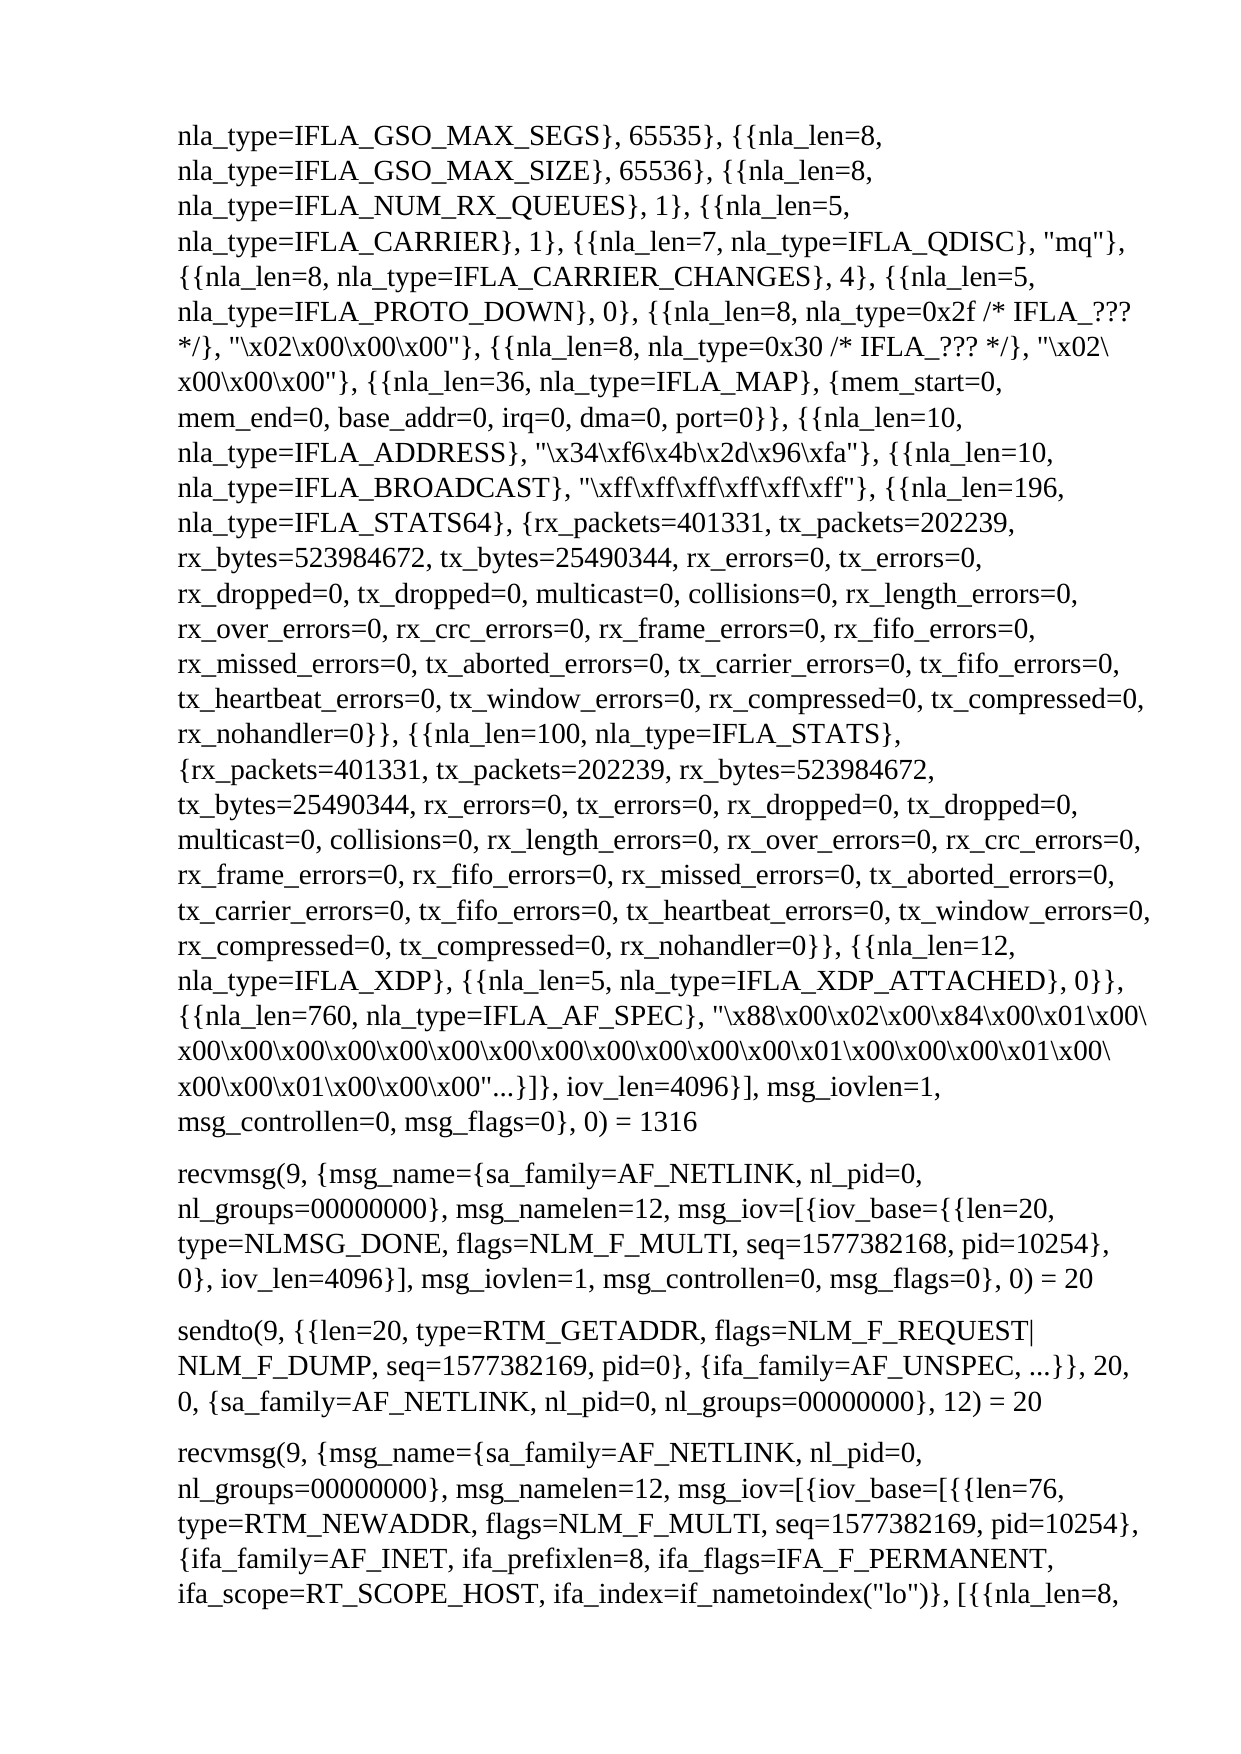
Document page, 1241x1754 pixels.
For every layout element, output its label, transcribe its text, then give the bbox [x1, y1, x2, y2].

text nla_type=IFLA_GSO_MAX_SEGS}, 65535}, {{nla_len=8, nla_type=IFLA_GSO_MAX_SIZE}, 65536}, {{nla_len=8, nla_type=IFLA_NUM_RX_QUEUES}, 1}, {{nla_len=5, nla_type=IFLA_CARRIER}, 1}, {{nla_len=7, nla_type=IFLA_QDISC}, "mq"}, {{nla_len=8, nla_type=IFLA_CARRIER_CHANGES}, 4}, {{nla_len=5, nla_type=IFLA_PROTO_DOWN}, 0}, {{nla_len=8, nla_type=0x2f /* IFLA_??? */}, "\x02\x00\x00\x00"}, {{nla_len=8, nla_type=0x30 /* IFLA_??? */}, "\x02\x00\x00\x00"}, {{nla_len=36, nla_type=IFLA_MAP}, {mem_start=0, mem_end=0, base_addr=0, irq=0, dma=0, port=0}}, {{nla_len=10, nla_type=IFLA_ADDRESS}, "\x34\xf6\x4b\x2d\x96\xfa"}, {{nla_len=10, nla_type=IFLA_BROADCAST}, "\xff\xff\xff\xff\xff\xff"}, {{nla_len=196, nla_type=IFLA_STATS64}, {rx_packets=401331, tx_packets=202239, rx_bytes=523984672, tx_bytes=25490344, rx_errors=0, tx_errors=0, rx_dropped=0, tx_dropped=0, multicast=0, collisions=0, rx_length_errors=0, rx_over_errors=0, rx_crc_errors=0, rx_frame_errors=0, rx_fifo_errors=0, rx_missed_errors=0, tx_aborted_errors=0, tx_carrier_errors=0, tx_fifo_errors=0, tx_heartbeat_errors=0, tx_window_errors=0, rx_compressed=0, tx_compressed=0, rx_nohandler=0}}, {{nla_len=100, nla_type=IFLA_STATS}, {rx_packets=401331, tx_packets=202239, rx_bytes=523984672, tx_bytes=25490344, rx_errors=0, tx_errors=0, rx_dropped=0, tx_dropped=0, multicast=0, collisions=0, rx_length_errors=0, rx_over_errors=0, rx_crc_errors=0, rx_frame_errors=0, rx_fifo_errors=0, rx_missed_errors=0, tx_aborted_errors=0, tx_carrier_errors=0, tx_fifo_errors=0, tx_heartbeat_errors=0, tx_window_errors=0, rx_compressed=0, tx_compressed=0, rx_nohandler=0}}, {{nla_len=12, nla_type=IFLA_XDP}, {{nla_len=5, nla_type=IFLA_XDP_ATTACHED}, 0}}, {{nla_len=760, nla_type=IFLA_AF_SPEC}, "\x88\x00\x02\x00\x84\x00\x01\x00\x00\x00\x00\x00\x00\x00\x00\x00\x00\x00\x00\x00\x01\x00\x00\x00\x01\x00\x00\x00\x01\x00\x00\x00"...}]}, iov_len=4096}], msg_iovlen=1, msg_controllen=0, msg_flags=0}, 0) = 1316 [177, 118, 1152, 1137]
text recvmsg(9, {msg_name={sa_family=AF_NETLINK, nl_pid=0, nl_groups=00000000}, msg_namelen=12, msg_iov=[{iov_base=[{{len=76, type=RTM_NEWADDR, flags=NLM_F_MULTI, seq=1577382169, pid=10254}, {ifa_family=AF_INET, ifa_prefixlen=8, ifa_flags=IFA_F_PERMANENT, ifa_scope=RT_SCOPE_HOST, ifa_index=if_nametoindex("lo")}, [{{nla_len=8, [177, 1436, 1152, 1610]
text sendto(9, {{len=20, type=RTM_GETADDR, flags=NLM_F_REQUEST|NLM_F_DUMP, seq=1577382169, pid=0}, {ifa_family=AF_UNSPEC, ...}}, 20, 0, {sa_family=AF_NETLINK, nl_pid=0, nl_groups=00000000}, 12) = 20 [177, 1313, 1152, 1417]
text recvmsg(9, {msg_name={sa_family=AF_NETLINK, nl_pid=0, nl_groups=00000000}, msg_namelen=12, msg_iov=[{iov_base={{len=20, type=NLMSG_DONE, flags=NLM_F_MULTI, seq=1577382168, pid=10254}, 0}, iov_len=4096}], msg_iovlen=1, msg_controllen=0, msg_flags=0}, 0) = 20 [177, 1156, 1152, 1295]
